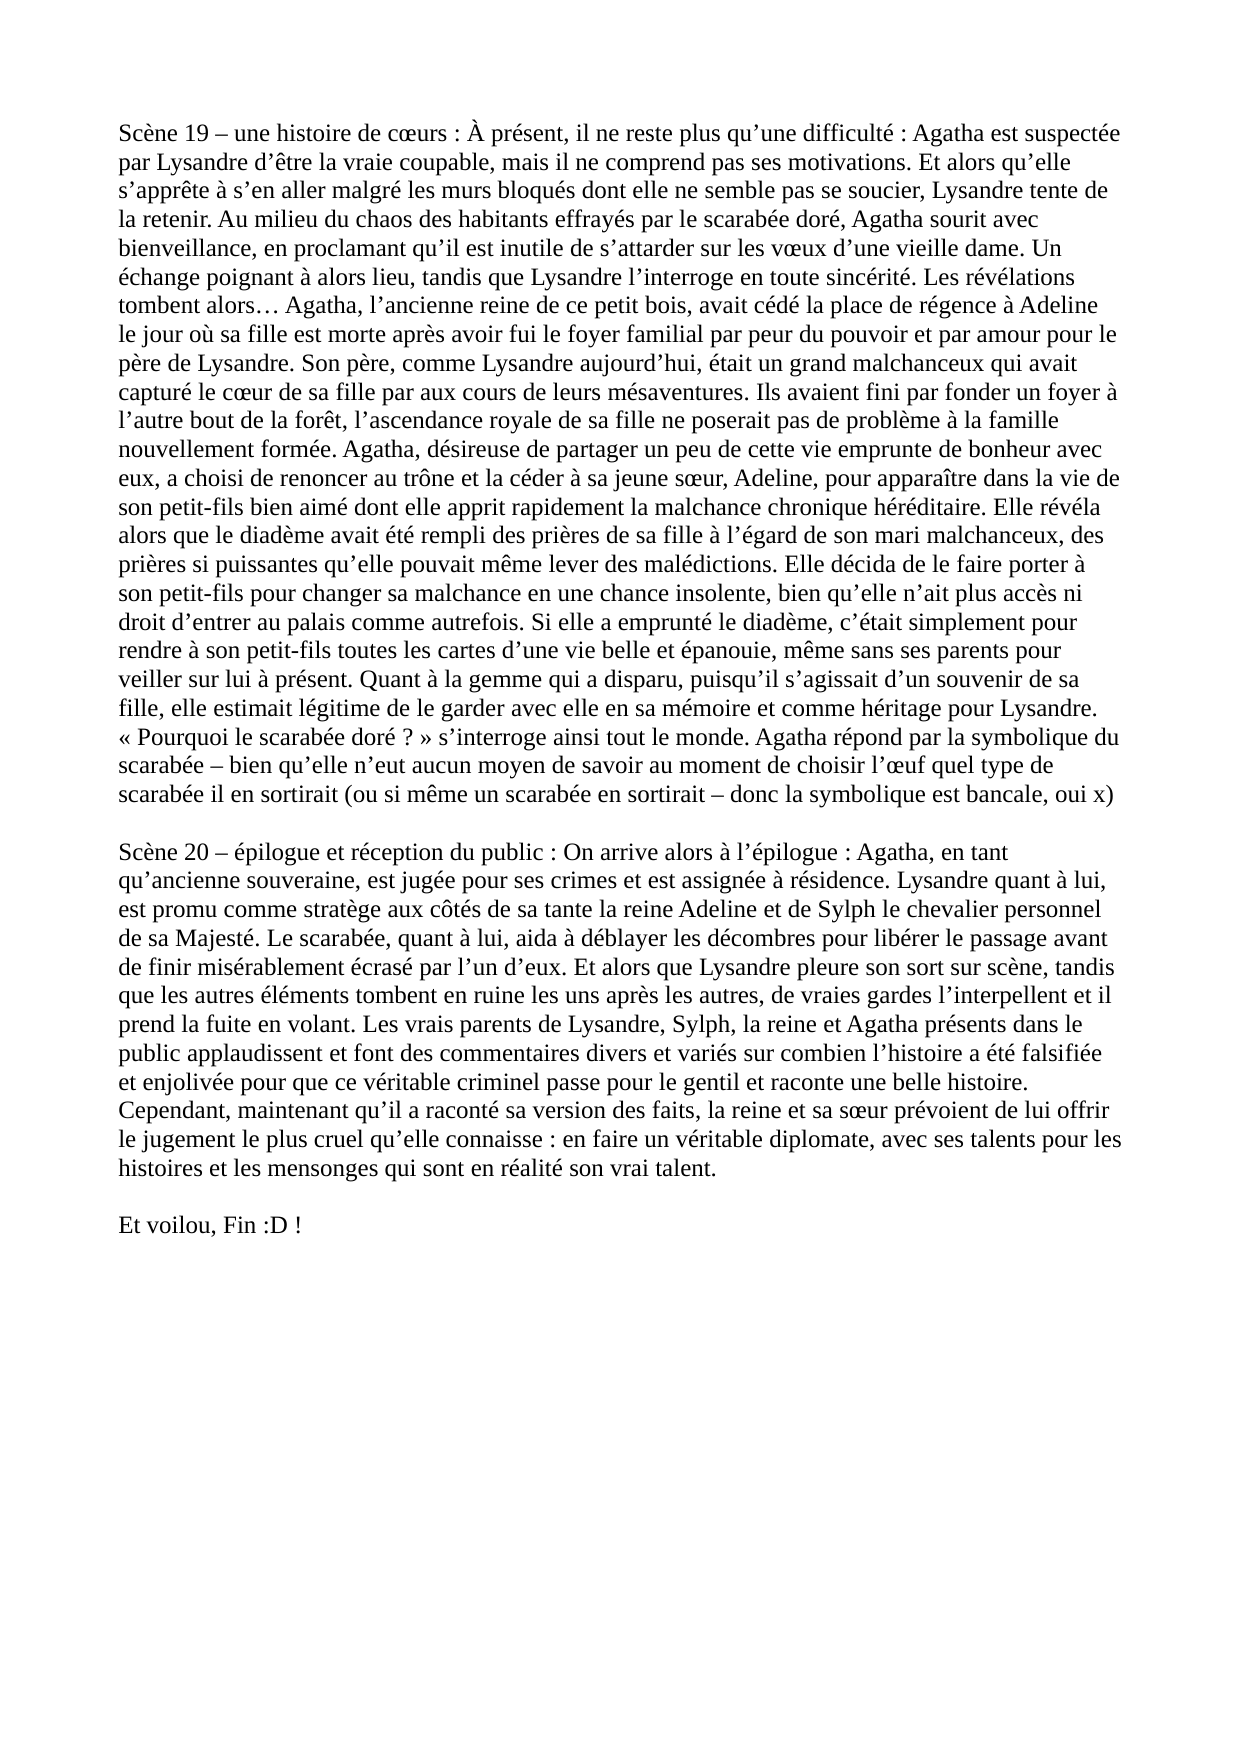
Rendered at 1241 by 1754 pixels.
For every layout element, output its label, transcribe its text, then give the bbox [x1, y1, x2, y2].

text Scène 19 – une histoire de cœurs : À présent, il ne reste plus qu’une difficulté : Agatha est suspectée par Lysandre d’être la vraie coupable, mais il ne comprend pas ses motivations. Et alors qu’elle s’apprête à s’en aller malgré les murs bloqués dont elle ne semble pas se soucier, Lysandre tente de la retenir. Au milieu du chaos des habitants effrayés par le scarabée doré, Agatha sourit avec bienveillance, en proclamant qu’il est inutile de s’attarder sur les vœux d’une vieille dame. Un échange poignant à alors lieu, tandis que Lysandre l’interroge en toute sincérité. Les révélations tombent alors… Agatha, l’ancienne reine de ce petit bois, avait cédé la place de régence à Adeline le jour où sa fille est morte après avoir fui le foyer familial par peur du pouvoir et par amour pour le père de Lysandre. Son père, comme Lysandre aujourd’hui, était un grand malchanceux qui avait capturé le cœur de sa fille par aux cours de leurs mésaventures. Ils avaient fini par fonder un foyer à l’autre bout de la forêt, l’ascendance royale de sa fille ne poserait pas de problème à la famille nouvellement formée. Agatha, désireuse de partager un peu de cette vie emprunte de bonheur avec eux, a choisi de renoncer au trône et la céder à sa jeune sœur, Adeline, pour apparaître dans la vie de son petit-fils bien aimé dont elle apprit rapidement la malchance chronique héréditaire. Elle révéla alors que le diadème avait été rempli des prières de sa fille à l’égard de son mari malchanceux, des prières si puissantes qu’elle pouvait même lever des malédictions. Elle décida de le faire porter à son petit-fils pour changer sa malchance en une chance insolente, bien qu’elle n’ait plus accès ni droit d’entrer au palais comme autrefois. Si elle a emprunté le diadème, c’était simplement pour rendre à son petit-fils toutes les cartes d’une vie belle et épanouie, même sans ses parents pour veiller sur lui à présent. Quant à la gemme qui a disparu, puisqu’il s’agissait d’un souvenir de sa fille, elle estimait légitime de le garder avec elle en sa mémoire et comme héritage pour Lysandre. « Pourquoi le scarabée doré ? » s’interroge ainsi tout le monde. Agatha répond par la symbolique du scarabée – bien qu’elle n’eut aucun moyen de savoir au moment de choisir l’œuf quel type de scarabée il en sortirait (ou si même un scarabée en sortirait – donc la symbolique est bancale, oui x) [118, 118, 1122, 808]
text Scène 20 – épilogue et réception du public : On arrive alors à l’épilogue : Agatha, en tant qu’ancienne souveraine, est jugée pour ses crimes et est assignée à résidence. Lysandre quant à lui, est promu comme stratège aux côtés de sa tante la reine Adeline et de Sylph le chevalier personnel de sa Majesté. Le scarabée, quant à lui, aida à déblayer les décombres pour libérer le passage avant de finir misérablement écrasé par l’un d’eux. Et alors que Lysandre pleure son sort sur scène, tandis que les autres éléments tombent en ruine les uns après les autres, de vraies gardes l’interpellent et il prend la fuite en volant. Les vrais parents de Lysandre, Sylph, la reine et Agatha présents dans le public applaudissent et font des commentaires divers et variés sur combien l’histoire a été falsifiée et enjolivée pour que ce véritable criminel passe pour le gentil et raconte une belle histoire. Cependant, maintenant qu’il a raconté sa version des faits, la reine et sa sœur prévoient de lui offrir le jugement le plus cruel qu’elle connaisse : en faire un véritable diplomate, avec ses talents pour les histoires et les mensonges qui sont en réalité son vrai talent. [118, 837, 1122, 1182]
text Et voilou, Fin :D ! [118, 1211, 1122, 1239]
